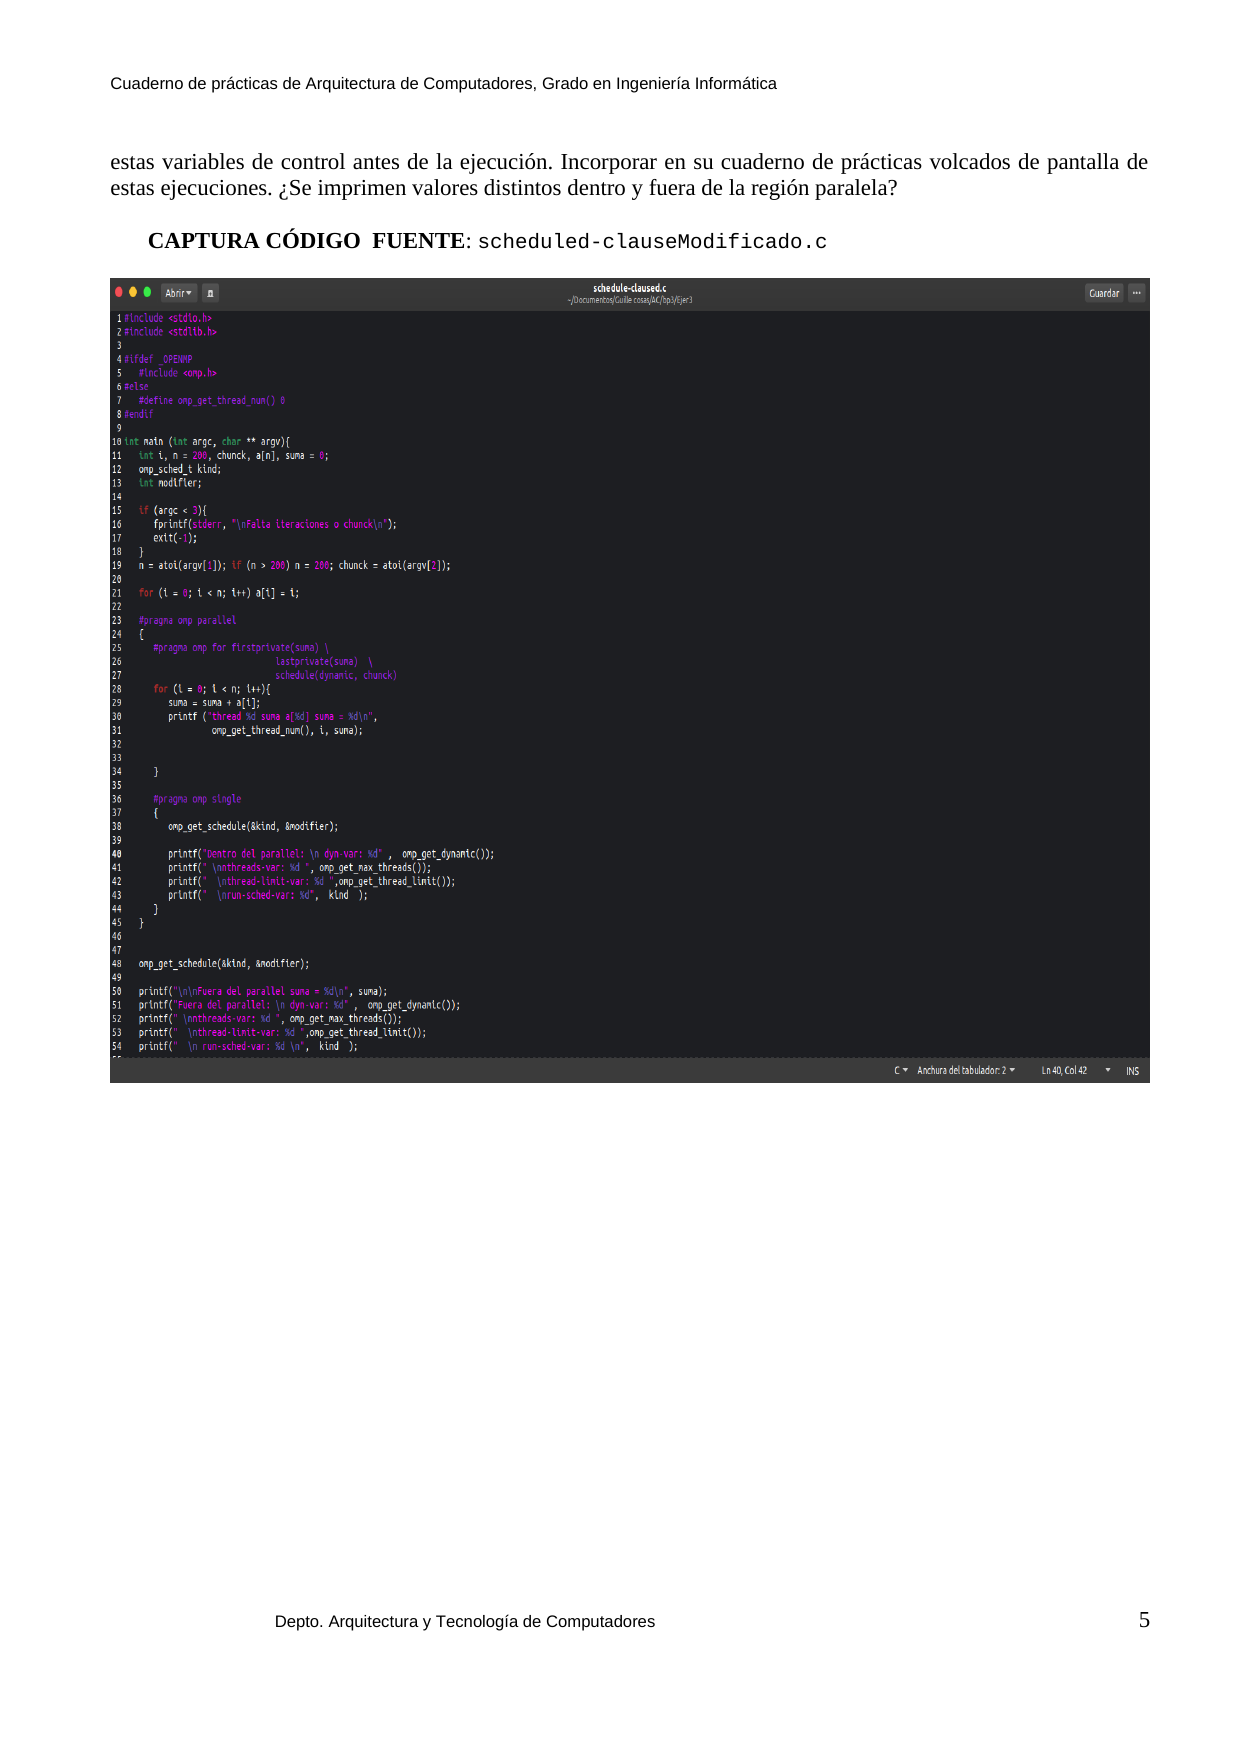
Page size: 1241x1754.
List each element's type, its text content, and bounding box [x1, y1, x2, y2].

text CAPTURA CÓDIGO FUENTE: scheduled-clauseModificado.c [148, 227, 1150, 254]
list estas variables de control antes de la ejecución. Incorporar en su cuaderno de prácticas volcados de pantalla de estas ejecuciones. ¿Se imprimen valores distintos dentro y fuera de la región paralela? [110, 148, 1150, 200]
picture [110, 278, 1150, 1083]
